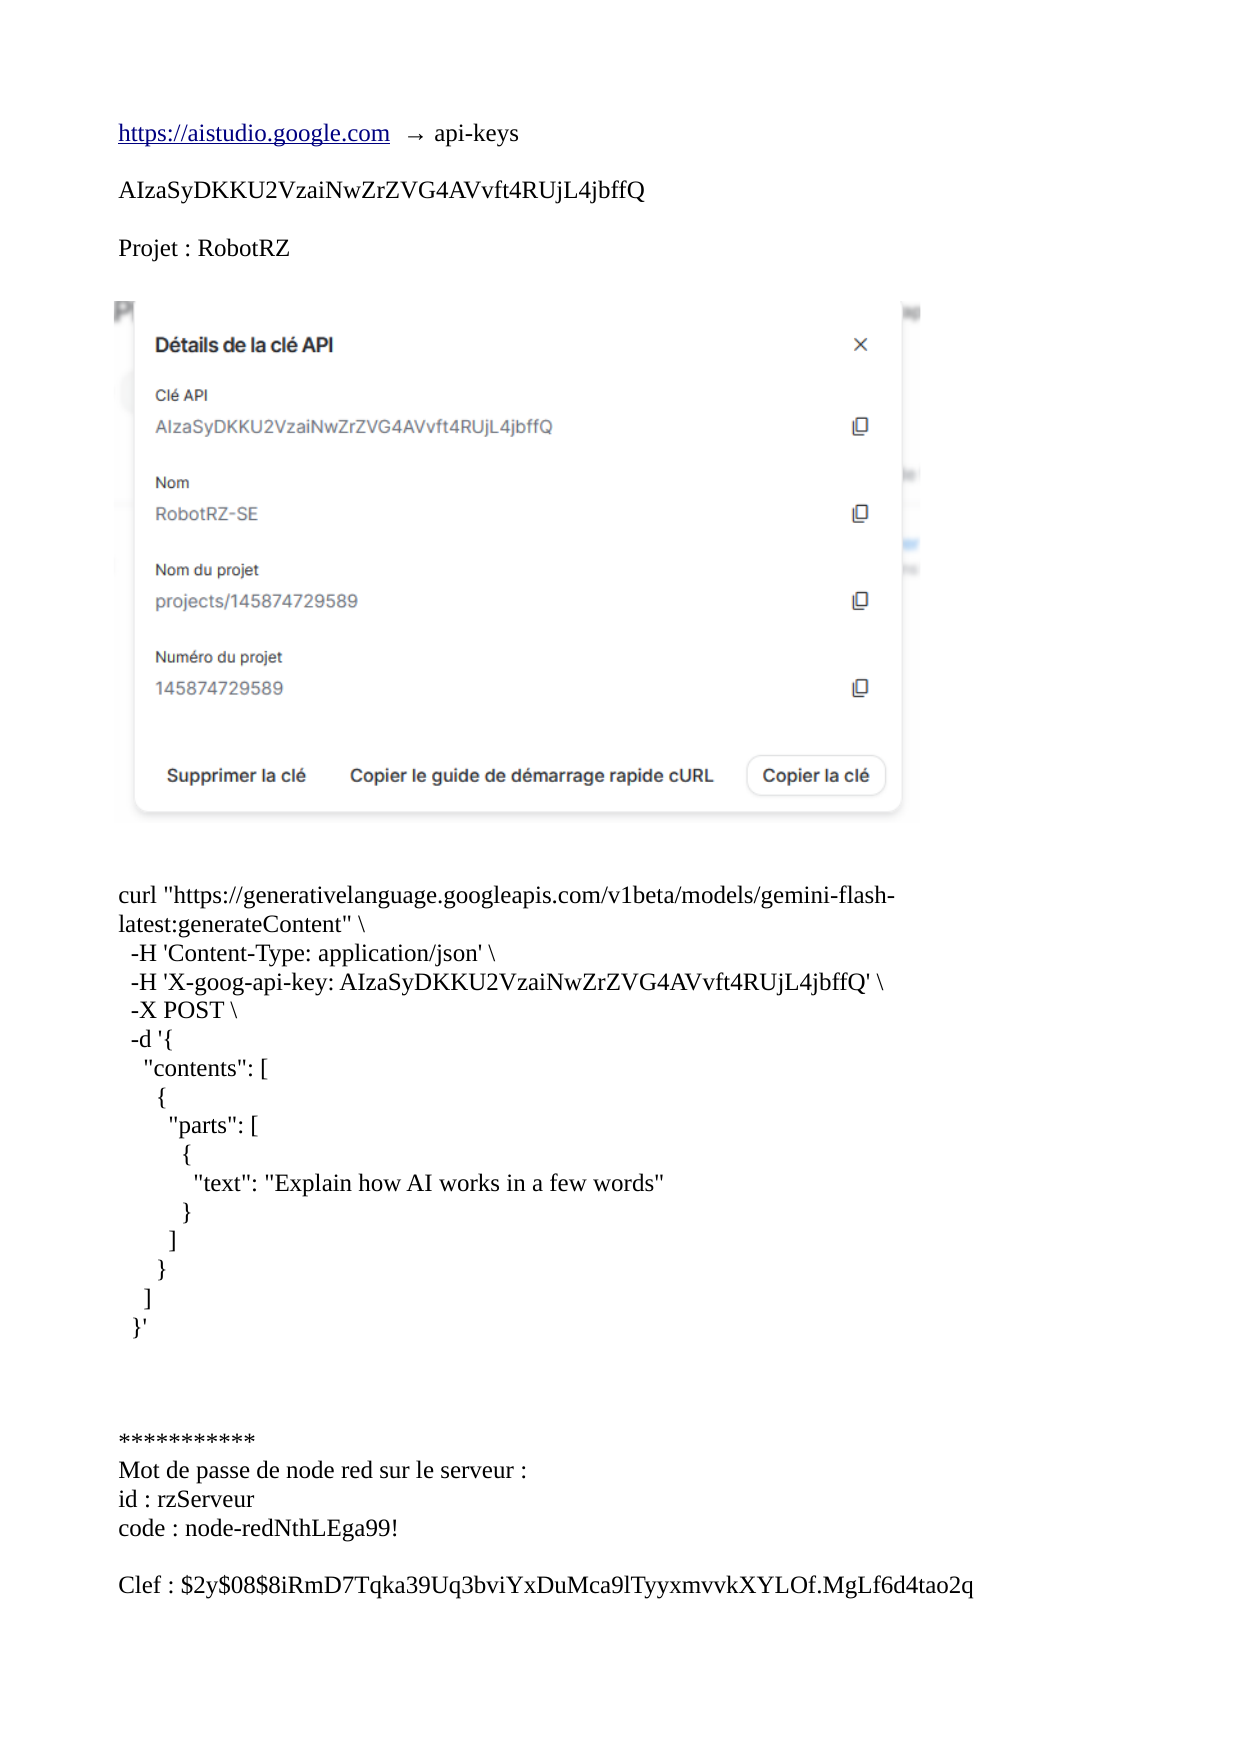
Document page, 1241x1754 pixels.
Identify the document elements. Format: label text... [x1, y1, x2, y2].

text } [118, 1197, 1122, 1225]
text ] [118, 1283, 1122, 1312]
text code : node-redNthLEga99! [118, 1513, 1122, 1542]
text *********** Mot de passe de node red sur le serveur : id : rzServeur [118, 1427, 1122, 1513]
text curl "https://generativelanguage.googleapis.com/v1beta/models/gemini-flash-latest:generateContent" \ [118, 880, 1122, 938]
text "parts": [ [118, 1110, 1122, 1139]
text -H 'X-goog-api-key: AIzaSyDKKU2VzaiNwZrZVG4AVvft4RUjL4jbffQ' \ [118, 967, 1122, 995]
text { [118, 1139, 1122, 1168]
picture [113, 301, 921, 823]
text "contents": [ [118, 1053, 1122, 1082]
text { [118, 1082, 1122, 1110]
text } [118, 1254, 1122, 1283]
text -X POST \ [118, 995, 1122, 1024]
text Clef : $2y$08$8iRmD7Tqka39Uq3bviYxDuMca9lTyyxmvvkXYLOf.MgLf6d4tao2q [118, 1542, 1122, 1599]
text -d '{ [118, 1024, 1122, 1053]
text -H 'Content-Type: application/json' \ [118, 938, 1122, 967]
text https://aistudio.google.com → api-keys AIzaSyDKKU2VzaiNwZrZVG4AVvft4RUjL4jbffQ Projet : RobotRZ [118, 118, 1122, 262]
text ] [118, 1225, 1122, 1254]
text "text": "Explain how AI works in a few words" [118, 1168, 1122, 1197]
text }' [118, 1312, 1122, 1340]
